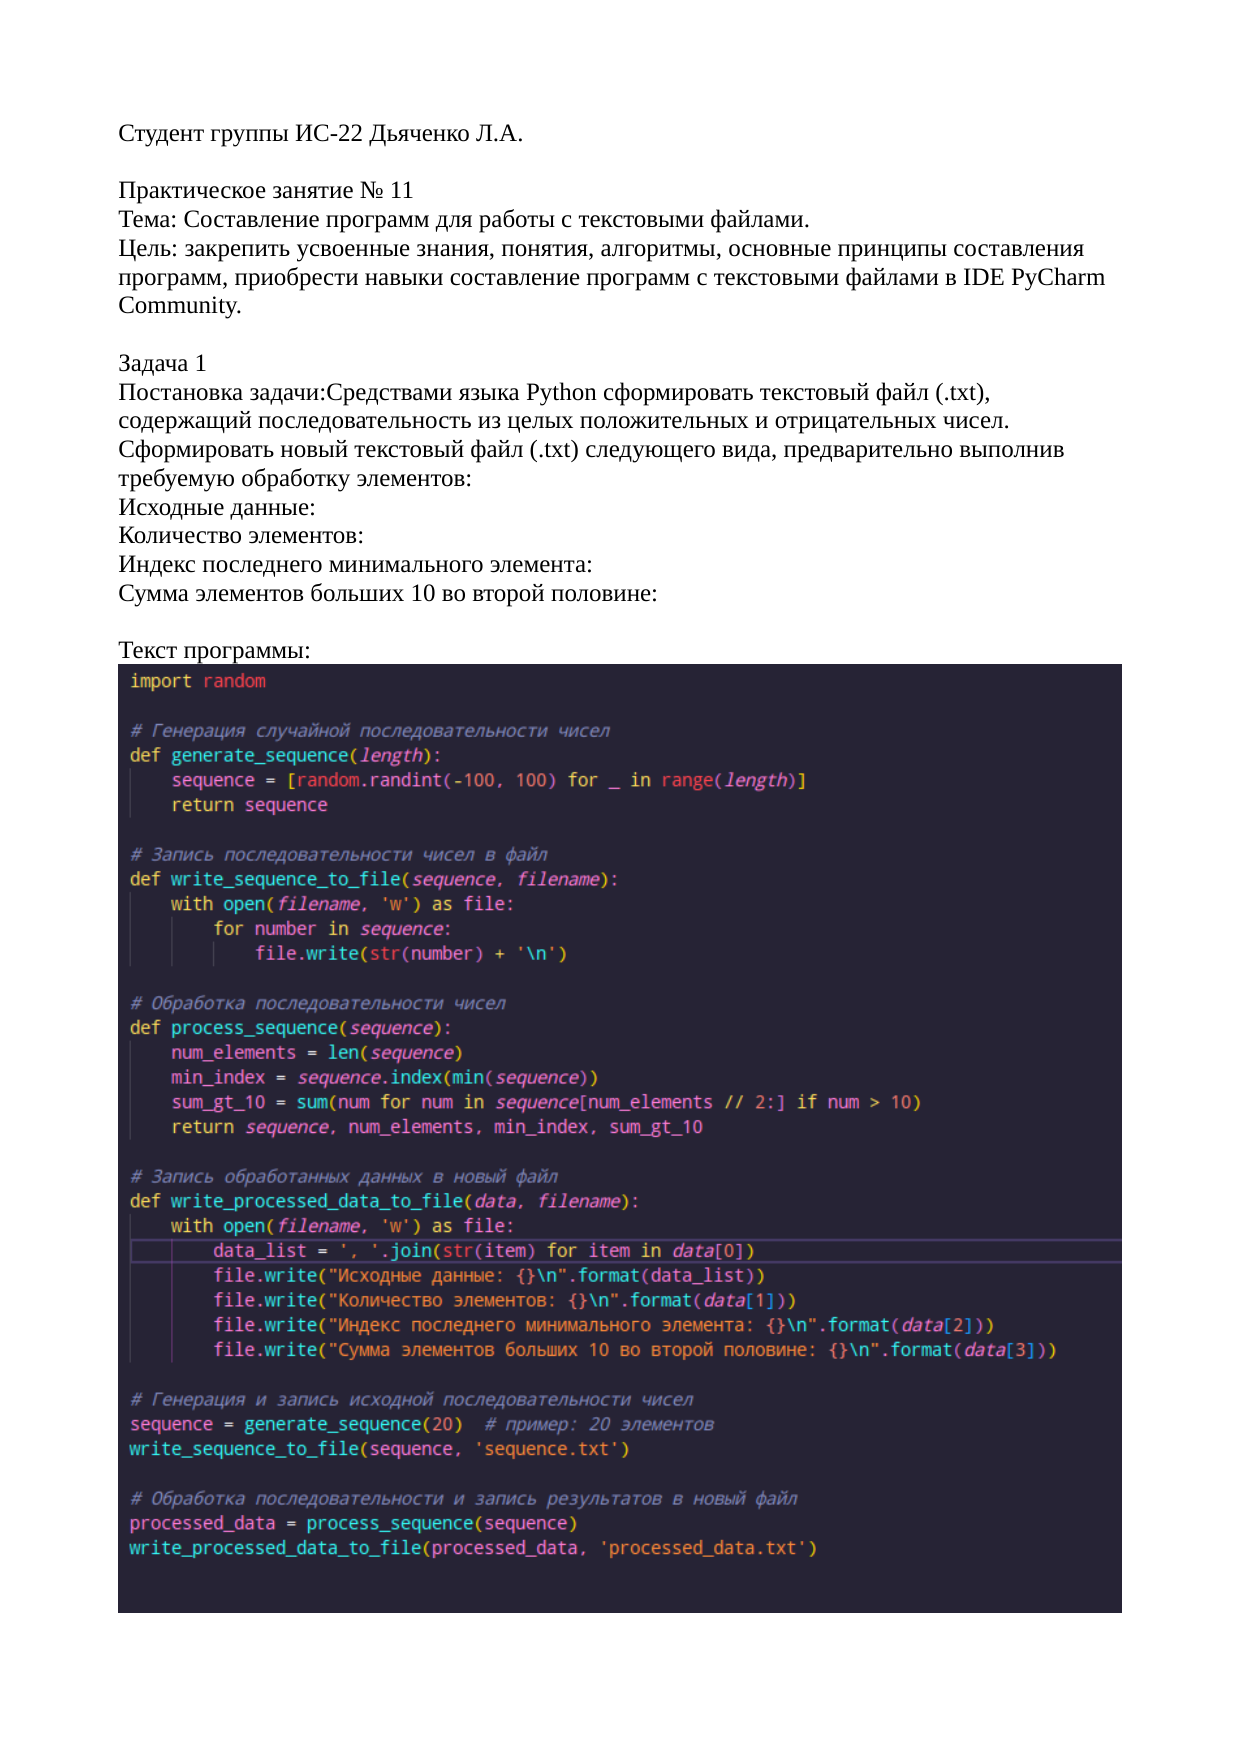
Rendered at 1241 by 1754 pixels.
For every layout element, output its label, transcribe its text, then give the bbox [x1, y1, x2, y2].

text Задача 1 [118, 348, 1122, 377]
text Количество элементов: [118, 521, 1122, 549]
text Текст программы: [118, 636, 1122, 664]
text Практическое занятие № 11 [118, 176, 1122, 204]
text Студент группы ИС-22 Дьяченко Л.А. [118, 118, 1122, 147]
picture [118, 664, 1122, 1613]
text Постановка задачи:Средствами языка Python сформировать текстовый файл (.txt), содержащий последовательность из целых положительных и отрицательных чисел. Сформировать новый текстовый файл (.txt) следующего вида, предварительно выполнив требуемую обработку элементов: [118, 377, 1122, 492]
text Тема: Составление программ для работы с текстовыми файлами. [118, 204, 1122, 233]
text Индекс последнего минимального элемента: [118, 549, 1122, 578]
text Сумма элементов больших 10 во второй половине: [118, 578, 1122, 607]
text Цель: закрепить усвоенные знания, понятия, алгоритмы, основные принципы составления программ, приобрести навыки составление программ с текстовыми файлами в IDE PyCharm Community. [118, 233, 1122, 319]
text Исходные данные: [118, 492, 1122, 521]
